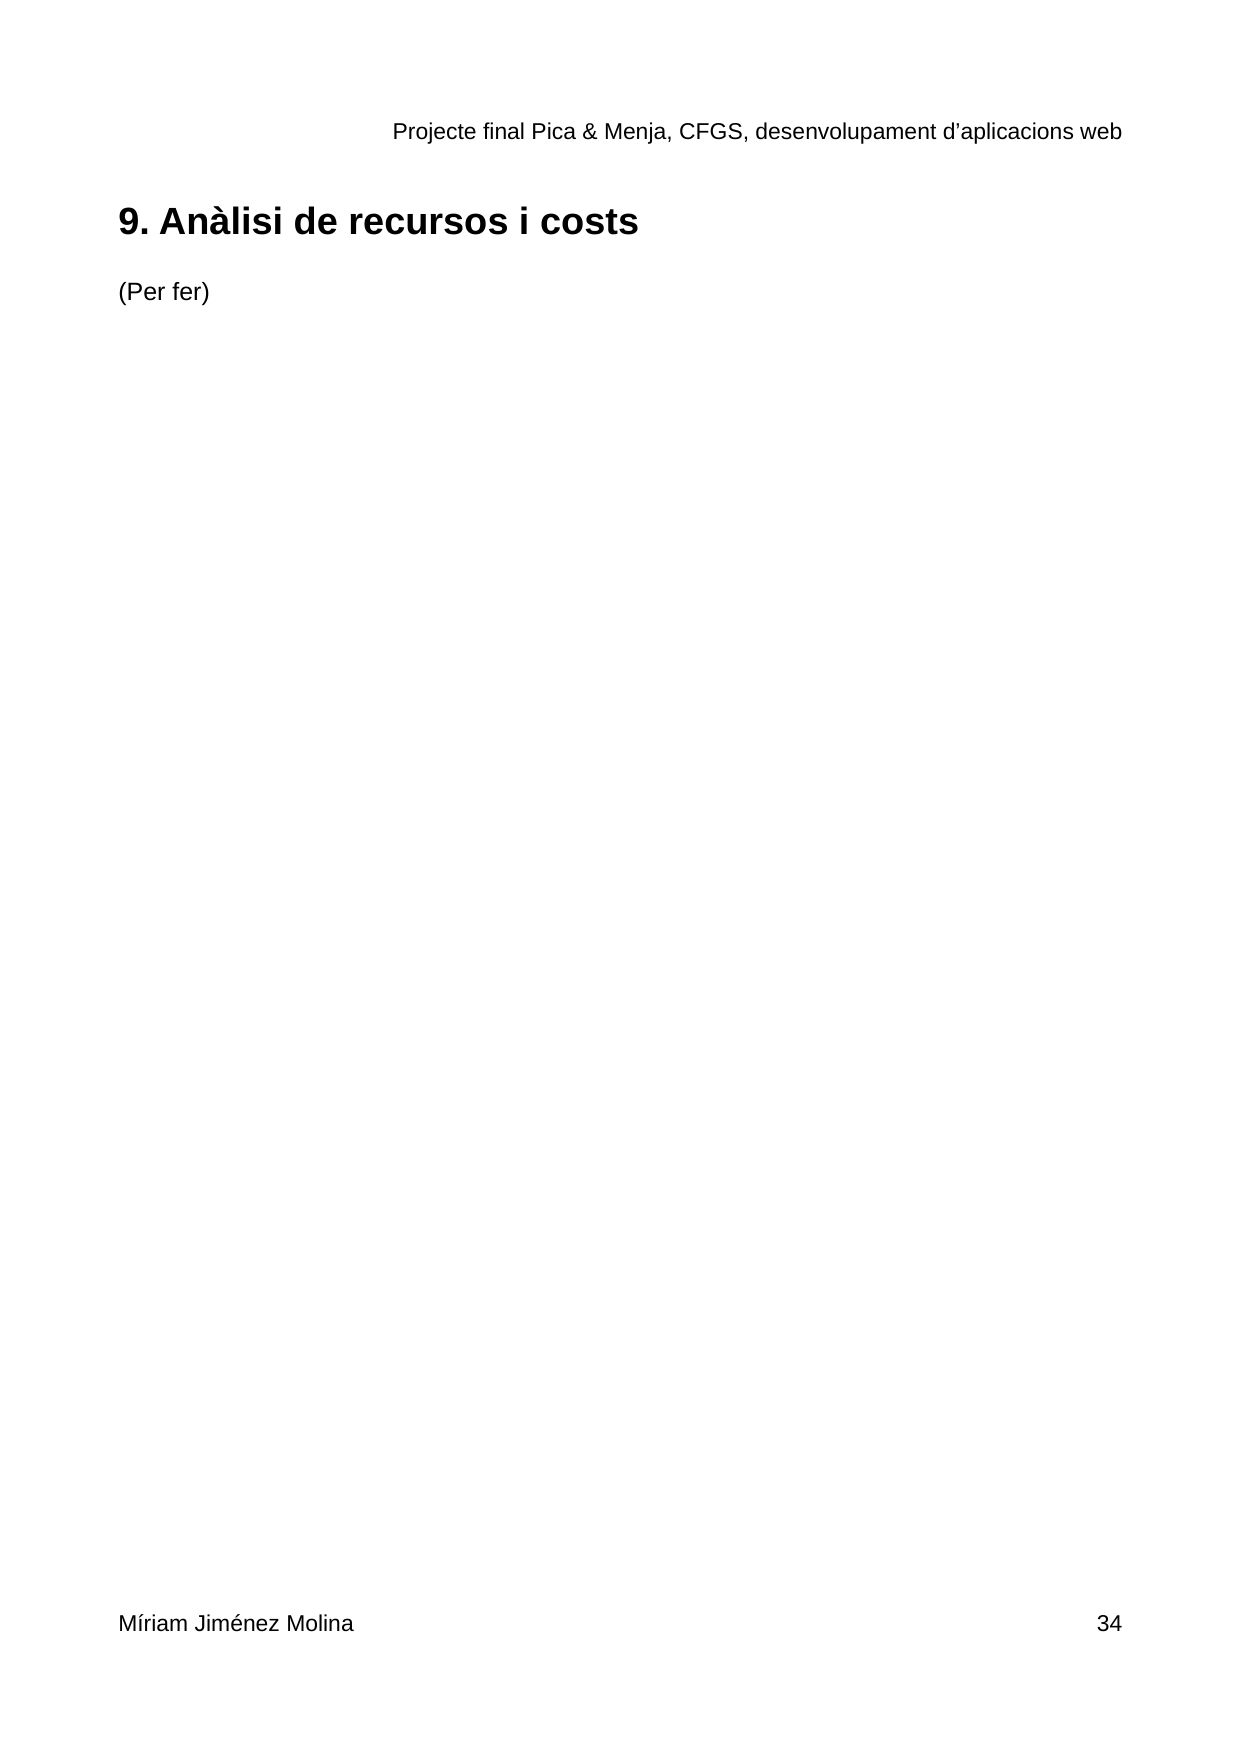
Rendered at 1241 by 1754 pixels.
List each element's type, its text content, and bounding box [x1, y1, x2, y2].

subtitle 9. Anàlisi de recursos i costs [118, 199, 1122, 243]
text (Per fer) [118, 277, 1122, 306]
